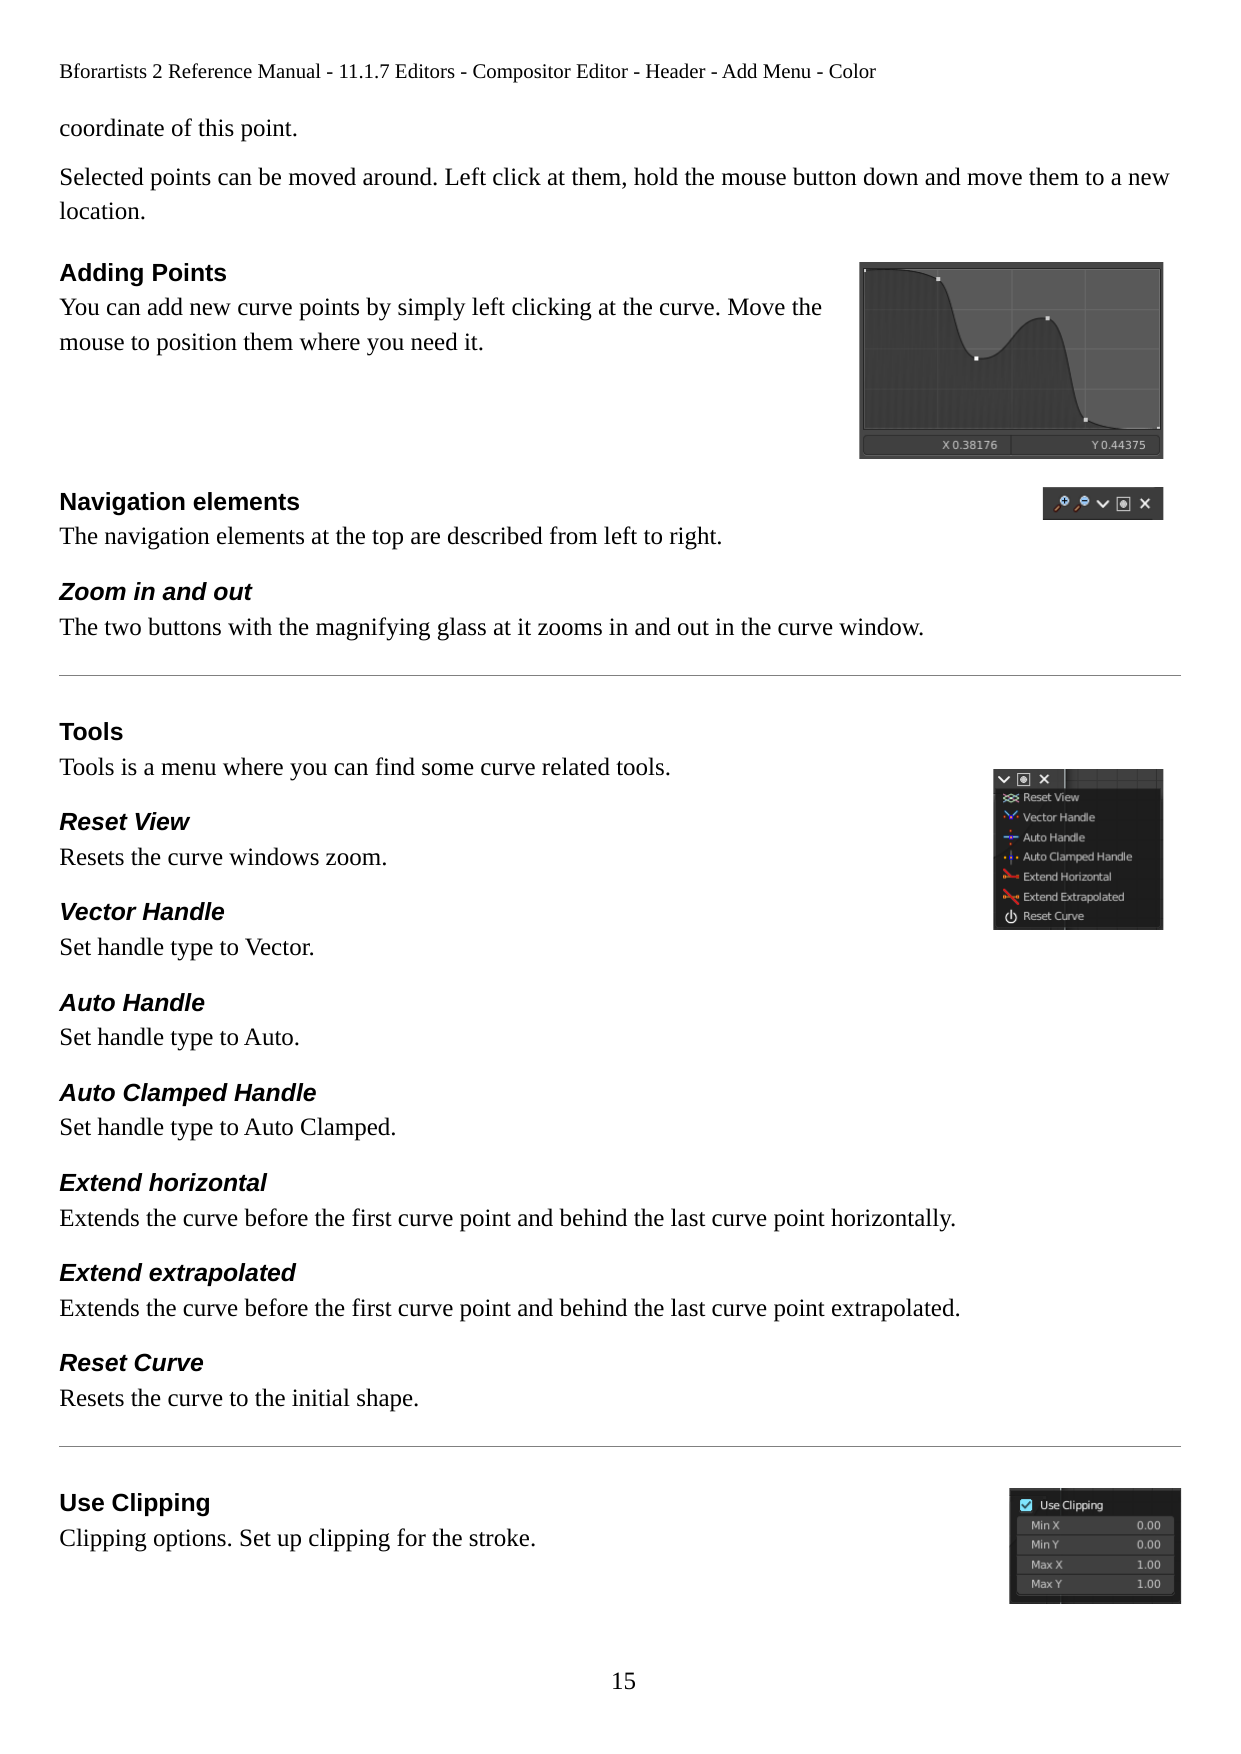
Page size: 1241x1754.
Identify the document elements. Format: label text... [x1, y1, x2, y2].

subtitle Reset Curve [59, 1348, 1181, 1377]
text You can add new curve points by simply left clicking at the curve. Move the mouse to position them where you need it. [59, 292, 859, 356]
text Tools is a menu where you can find some curve related tools. [59, 752, 1181, 781]
text The two buttons with the magnifying glass at it zooms in and out in the curve window. [59, 612, 1181, 640]
subtitle [1164, 897, 1181, 926]
text The navigation elements at the top are described from left to right. [59, 521, 1181, 550]
subtitle Extend horizontal [59, 1168, 1181, 1196]
picture [859, 262, 1164, 459]
text Resets the curve to the initial shape. [59, 1383, 1181, 1412]
subtitle [1164, 487, 1181, 515]
subtitle Navigation elements [59, 487, 1042, 515]
subtitle Tools [59, 717, 1181, 746]
picture [1009, 1488, 1182, 1604]
picture [1042, 487, 1164, 520]
picture [993, 769, 1164, 930]
subtitle Zoom in and out [59, 577, 1181, 605]
text coordinate of this point. [59, 113, 1181, 141]
subtitle Use Clipping [59, 1488, 1009, 1517]
subtitle Extend extrapolated [59, 1258, 1181, 1286]
text Set handle type to Auto. [59, 1022, 1181, 1051]
text Set handle type to Auto Clamped. [59, 1112, 1181, 1141]
subtitle Auto Clamped Handle [59, 1078, 1181, 1106]
subtitle Reset View [59, 807, 993, 836]
text Extends the curve before the first curve point and behind the last curve point extrapolated. [59, 1293, 1181, 1321]
text Extends the curve before the first curve point and behind the last curve point horizontally. [59, 1203, 1181, 1231]
subtitle Auto Handle [59, 988, 1181, 1016]
text Set handle type to Vector. [59, 932, 1181, 961]
subtitle Adding Points [59, 258, 1181, 286]
text Clipping options. Set up clipping for the stroke. [59, 1523, 1009, 1552]
subtitle [1164, 807, 1181, 836]
text Selected points can be moved around. Left click at them, hold the mouse button down and move them to a new location. [59, 162, 1181, 225]
subtitle Vector Handle [59, 897, 993, 926]
text Resets the curve windows zoom. [59, 842, 993, 871]
